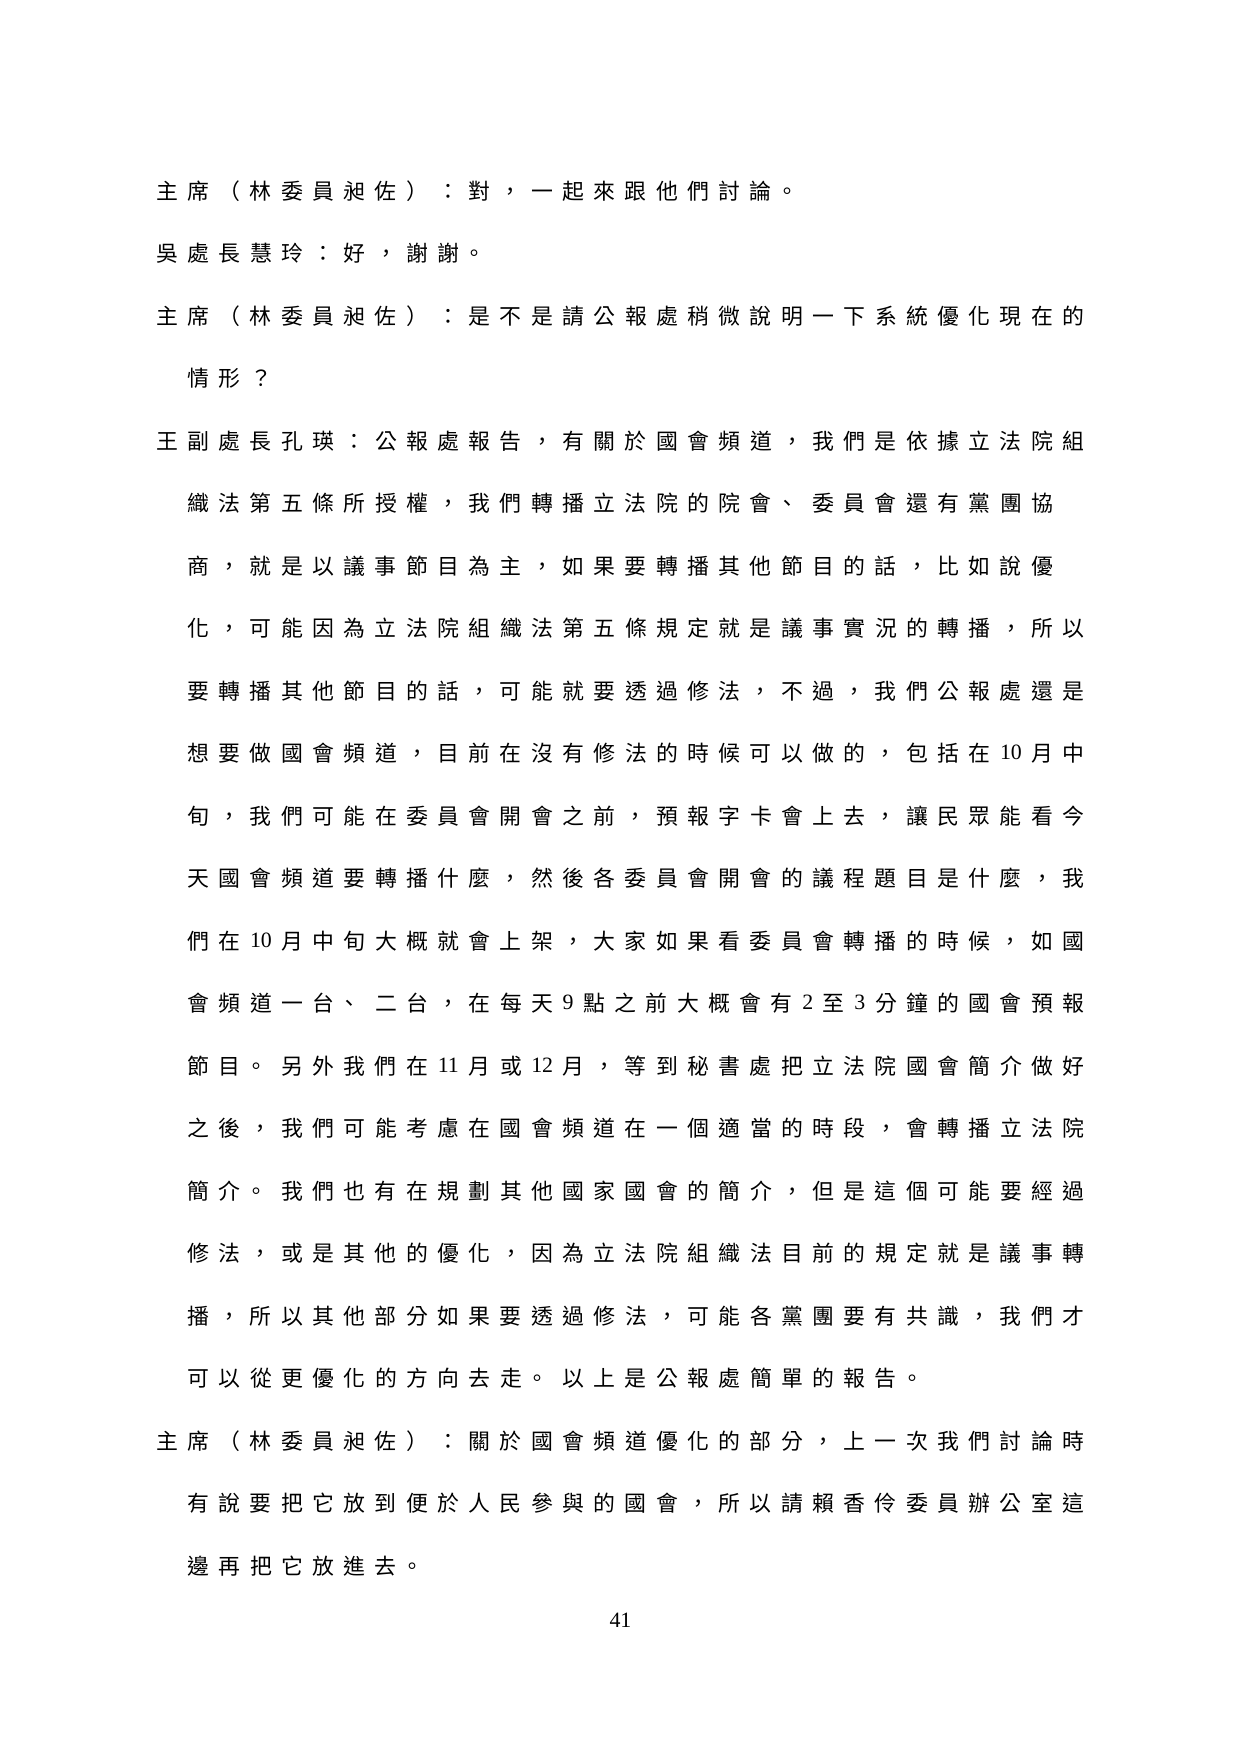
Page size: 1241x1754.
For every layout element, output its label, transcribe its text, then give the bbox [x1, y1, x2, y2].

text 王副處長孔瑛：公報處報告，有關於國會頻道，我們是依據立法院組織法第五條所授權，我們轉播立法院的院會、委員會還有黨團協商，就是以議事節目為主，如果要轉播其他節目的話，比如說優化，可能因為立法院組織法第五條規定就是議事實況的轉播，所以要轉播其他節目的話，可能就要透過修法，不過，我們公報處還是想要做國會頻道，目前在沒有修法的時候可以做的，包括在10月中旬，我們可能在委員會開會之前，預報字卡會上去，讓民眾能看今天國會頻道要轉播什麼，然後各委員會開會的議程題目是什麼，我們在10月中旬大概就會上架，大家如果看委員會轉播的時候，如國會頻道一台、二台，在每天9點之前大概會有2至3分鐘的國會預報節目。另外我們在11月或12月，等到秘書處把立法院國會簡介做好之後，我們可能考慮在國會頻道在一個適當的時段，會轉播立法院簡介。我們也有在規劃其他國家國會的簡介，但是這個可能要經過修法，或是其他的優化，因為立法院組織法目前的規定就是議事轉播，所以其他部分如果要透過修法，可能各黨團要有共識，我們才可以從更優化的方向去走。以上是公報處簡單的報告。 [151, 408, 1089, 1408]
text 主席（林委員昶佐）：是不是請公報處稍微說明一下系統優化現在的情形？ [151, 283, 1089, 408]
text 主席（林委員昶佐）：對，一起來跟他們討論。 [151, 158, 1089, 221]
text 吳處長慧玲：好，謝謝。 [151, 221, 1089, 283]
text 主席（林委員昶佐）：關於國會頻道優化的部分，上一次我們討論時有說要把它放到便於人民參與的國會，所以請賴香伶委員辦公室這邊再把它放進去。 [151, 1408, 1089, 1596]
